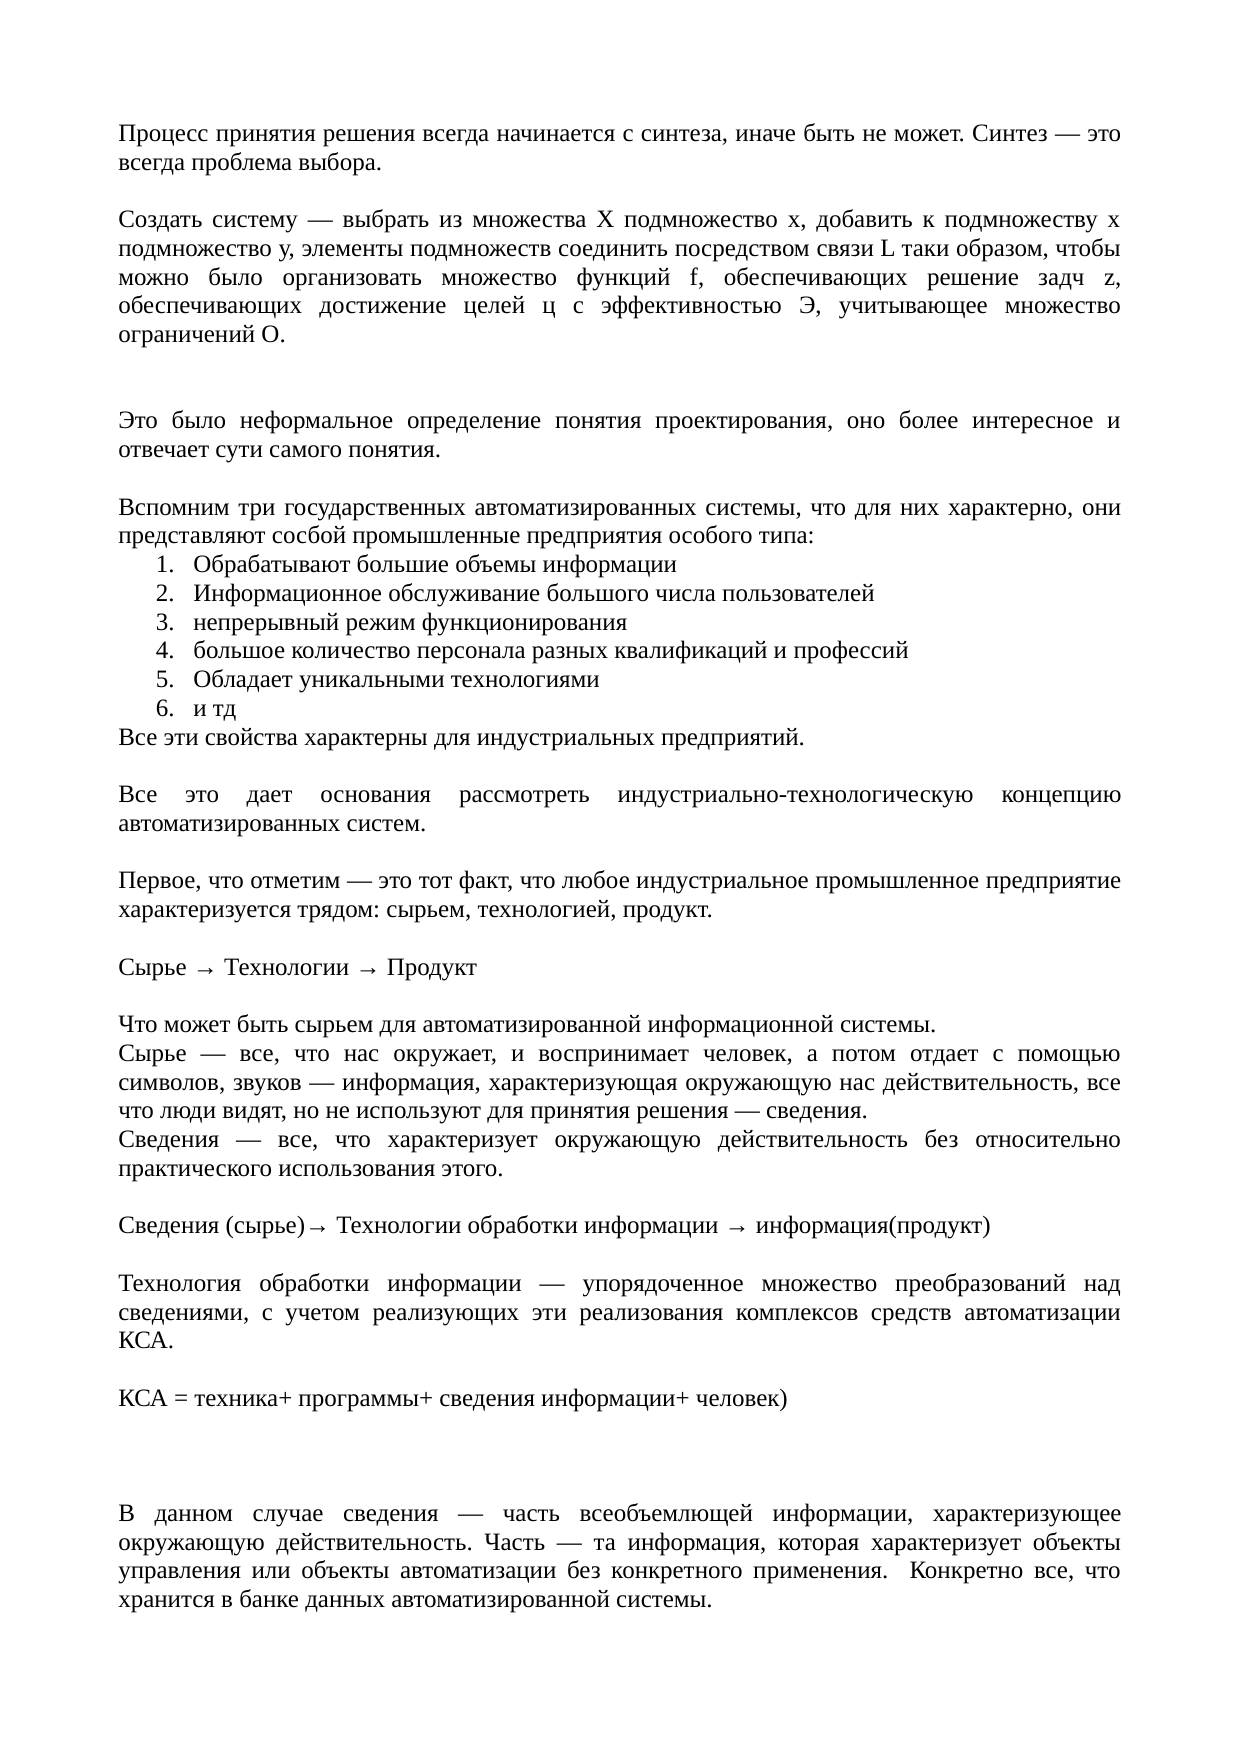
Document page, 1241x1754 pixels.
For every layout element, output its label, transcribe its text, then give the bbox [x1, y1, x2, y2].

text В данном случае сведения — часть всеобъемлющей информации, характеризующее окружающую действительность. Часть — та информация, которая характеризует объекты управления или объекты автоматизации без конкретного применения. Конкретно все, что хранится в банке данных автоматизированной системы. [118, 1498, 1122, 1613]
text Сведения — все, что характеризует окружающую действительность без относительно практического использования этого. [118, 1124, 1122, 1182]
list Информационное обслуживание большого числа пользователей [156, 578, 1122, 607]
list Обладает уникальными технологиями [156, 664, 1122, 693]
text Это было неформальное определение понятия проектирования, оно более интересное и отвечает сути самого понятия. [118, 406, 1122, 463]
text Технология обработки информации — упорядоченное множество преобразований над сведениями, с учетом реализующих эти реализования комплексов средств автоматизации КСА. [118, 1268, 1122, 1354]
text Создать систему — выбрать из множества Х подмножество х, добавить к подмножеству х подмножество у, элементы подмножеств соединить посредством связи L таки образом, чтобы можно было организовать множество функций f, обеспечивающих решение задч z, обеспечивающих достижение целей ц с эффективностью Э, учитывающее множество ограничений О. [118, 204, 1122, 348]
text Процесс принятия решения всегда начинается с синтеза, иначе быть не может. Синтез — это всегда проблема выбора. [118, 118, 1122, 176]
list большое количество персонала разных квалификаций и профессий [156, 636, 1122, 664]
list Обрабатывают большие объемы информации [156, 549, 1122, 578]
text Все это дает основания рассмотреть индустриально-технологическую концепцию автоматизированных систем. [118, 779, 1122, 837]
text Что может быть сырьем для автоматизированной информационной системы. [118, 1009, 1122, 1038]
text Сведения (сырье)→ Технологии обработки информации → информация(продукт) [118, 1211, 1122, 1239]
text Вспомним три государственных автоматизированных системы, что для них характерно, они представляют сосбой промышленные предприятия особого типа: [118, 492, 1122, 549]
list непрерывный режим функционирования [156, 607, 1122, 636]
list и тд [156, 693, 1122, 722]
text Сырье — все, что нас окружает, и воспринимает человек, а потом отдает с помощью символов, звуков — информация, характеризующая окружающую нас действительность, все что люди видят, но не используют для принятия решения — сведения. [118, 1038, 1122, 1124]
text Все эти свойства характерны для индустриальных предприятий. [118, 722, 1122, 751]
text КСА = техника+ программы+ сведения информации+ человек) [118, 1383, 1122, 1412]
text Сырье → Технологии → Продукт [118, 952, 1122, 981]
text Первое, что отметим — это тот факт, что любое индустриальное промышленное предприятие характеризуется трядом: сырьем, технологией, продукт. [118, 866, 1122, 923]
